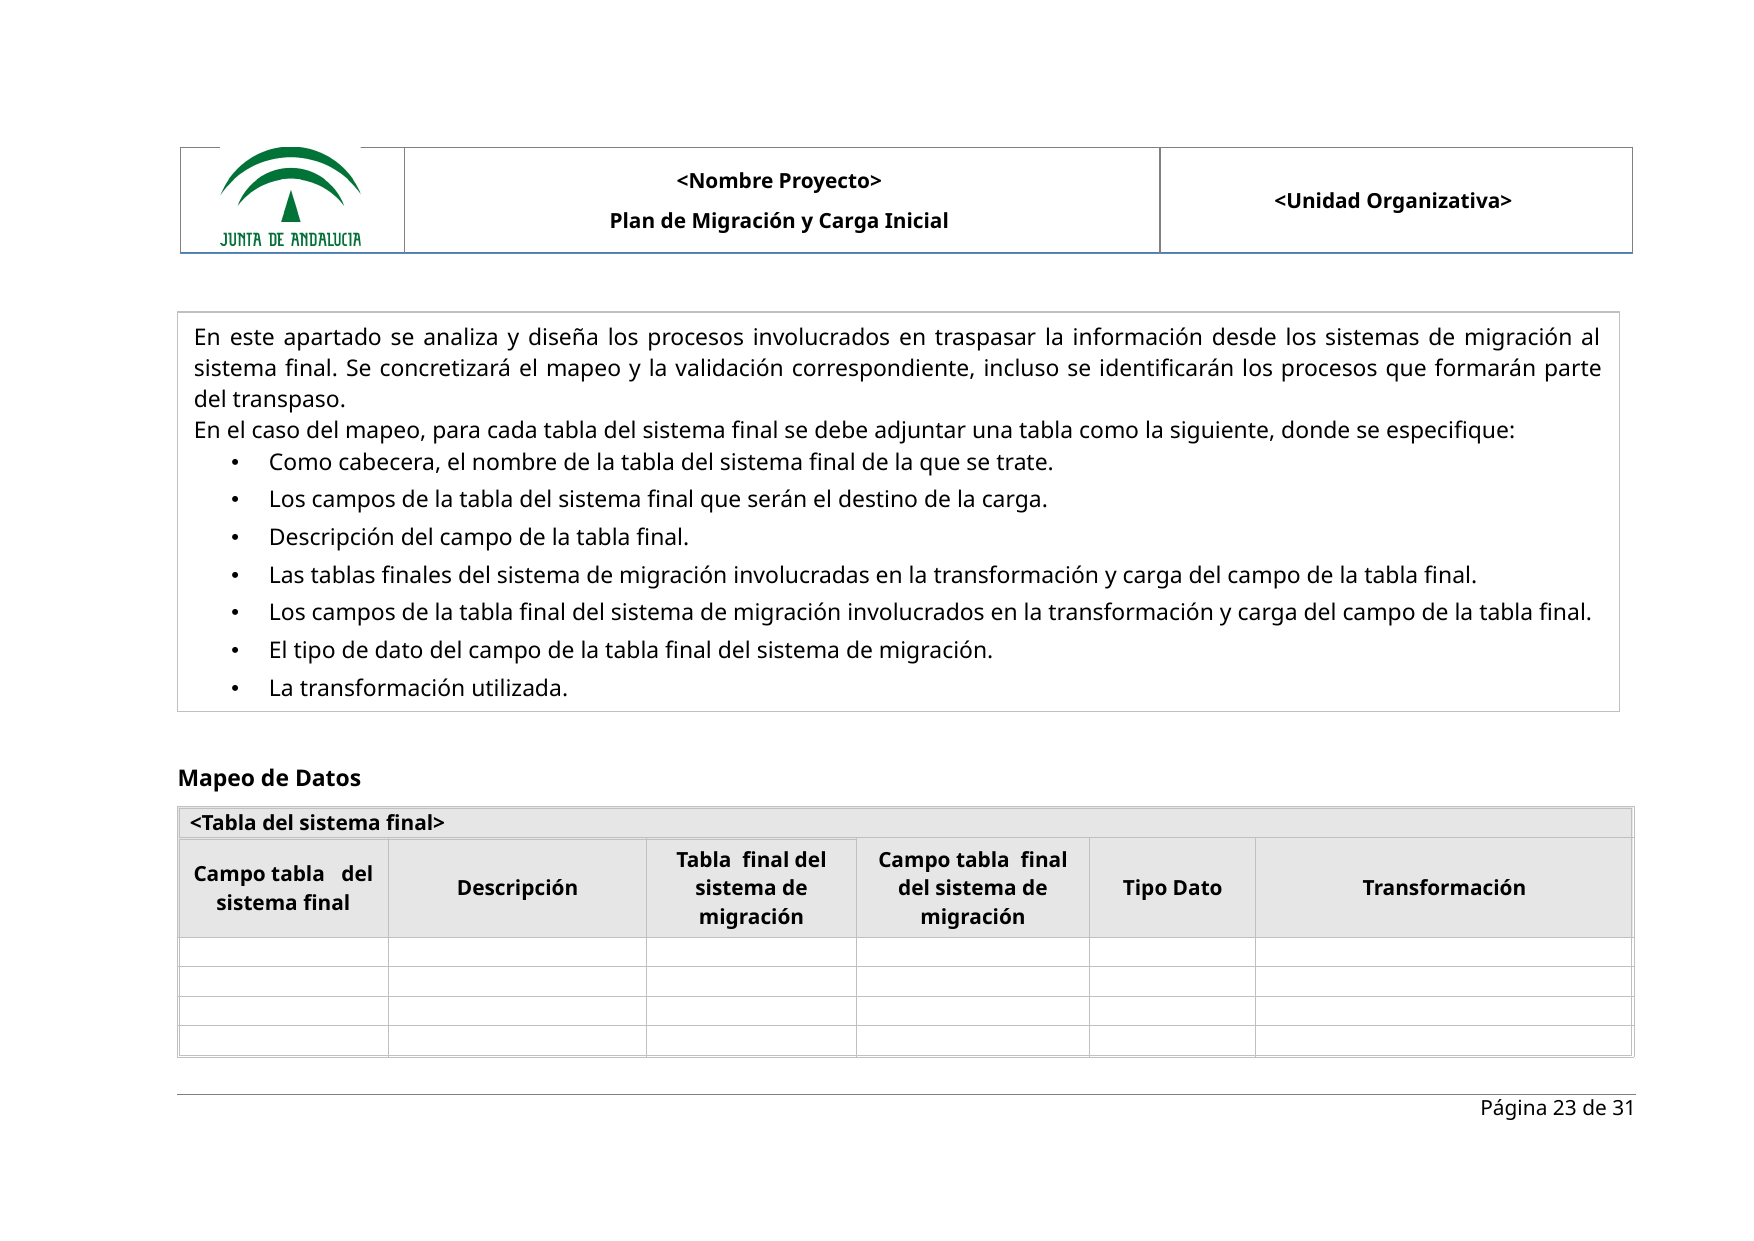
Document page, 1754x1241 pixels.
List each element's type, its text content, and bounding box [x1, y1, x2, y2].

table_cell [389, 997, 646, 1025]
table_cell [180, 997, 388, 1025]
table_cell [180, 1026, 388, 1054]
table_header <Tabla del sistema final> [180, 809, 1631, 837]
list Los campos de la tabla final del sistema de migración involucrados en la transformación y carga del campo de la tabla final. [231, 596, 1603, 628]
list Como cabecera, el nombre de la tabla del sistema final de la que se trate. [231, 446, 1603, 477]
table_cell [1256, 938, 1631, 966]
table_cell [389, 1026, 646, 1054]
table_cell [857, 997, 1089, 1025]
table_cell [389, 938, 646, 966]
text En este apartado se analiza y diseña los procesos involucrados en traspasar la información desde los sistemas de migración al sistema final. Se concretizará el mapeo y la validación correspondiente, incluso se identificarán los procesos que formarán parte del transpaso. [194, 321, 1603, 414]
table_cell [180, 938, 388, 966]
table_cell [1090, 1026, 1255, 1054]
text En el caso del mapeo, para cada tabla del sistema final se debe adjuntar una tabla como la siguiente, donde se especifique: [194, 414, 1603, 446]
table_cell [647, 938, 856, 966]
table_cell [857, 938, 1089, 966]
table_cell [1090, 997, 1255, 1025]
list Los campos de la tabla del sistema final que serán el destino de la carga. [231, 483, 1603, 514]
table_cell [857, 967, 1089, 996]
table_cell Campo tabla final del sistema de migración [857, 838, 1089, 937]
table_cell Tabla final del sistema de migración [647, 840, 856, 937]
table_cell [647, 997, 856, 1025]
table_cell Campo tabla del sistema final [180, 840, 388, 937]
list Las tablas finales del sistema de migración involucradas en la transformación y carga del campo de la tabla final. [231, 559, 1603, 590]
table_cell [647, 967, 856, 996]
text Mapeo de Datos [177, 762, 1636, 793]
list Descripción del campo de la tabla final. [231, 521, 1603, 552]
table_cell [1256, 967, 1631, 996]
table_cell [857, 1026, 1089, 1054]
table_cell [1090, 938, 1255, 966]
table_cell [1256, 1026, 1631, 1054]
list El tipo de dato del campo de la tabla final del sistema de migración. [231, 634, 1603, 665]
table_cell [389, 967, 646, 996]
table_cell [647, 1026, 856, 1054]
table_cell Transformación [1256, 838, 1631, 937]
table_cell Tipo Dato [1090, 838, 1255, 937]
table_cell [1256, 997, 1631, 1025]
list La transformación utilizada. [231, 672, 1603, 703]
picture [220, 147, 361, 246]
table_cell [180, 967, 388, 996]
table_cell [1090, 967, 1255, 996]
table_cell Descripción [389, 840, 646, 937]
